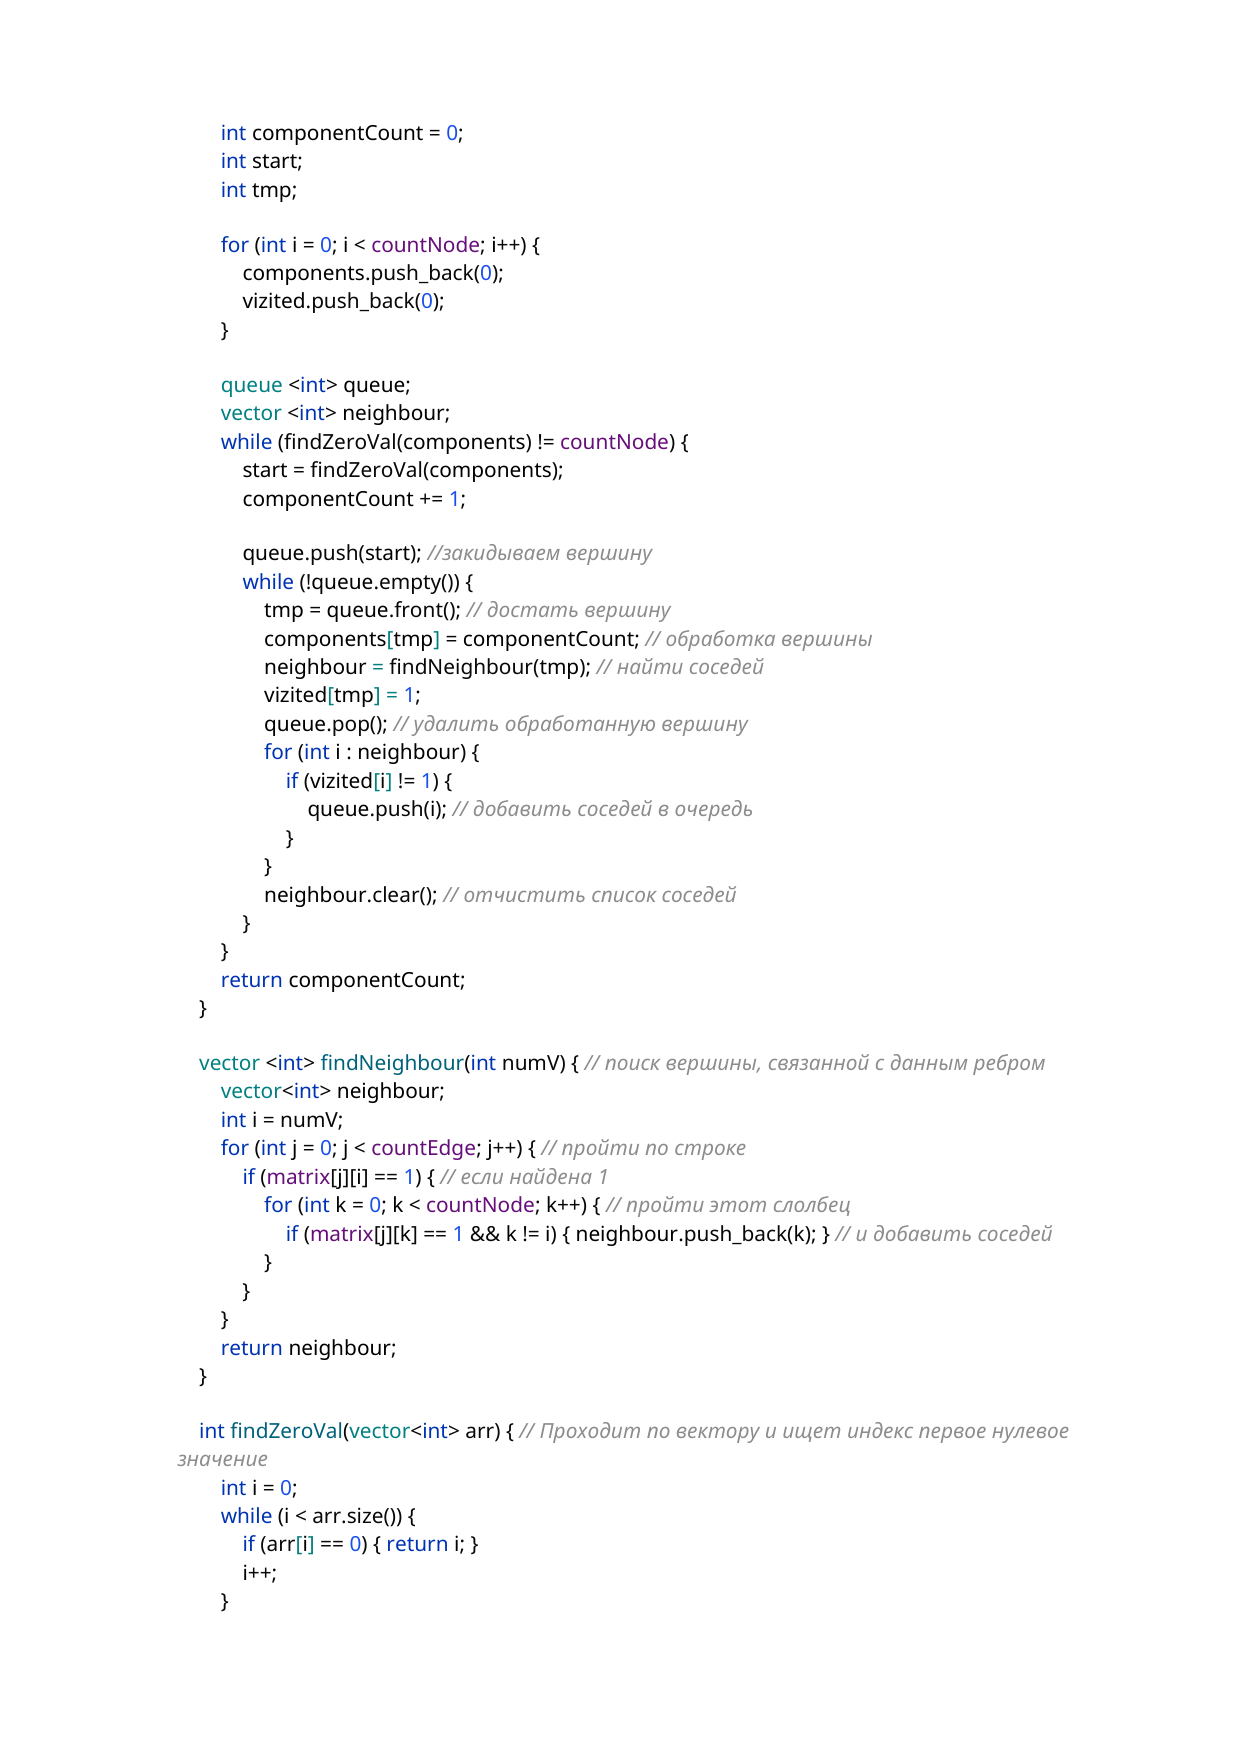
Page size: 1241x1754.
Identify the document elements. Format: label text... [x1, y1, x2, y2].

text int componentCount = 0; int start; int tmp; for (int i = 0; i < countNode; i++) { components.push_back(0); vizited.push_back(0); } queue <int> queue; vector <int> neighbour; while (findZeroVal(components) != countNode) { start = findZeroVal(components); componentCount += 1; queue.push(start); //закидываем вершину while (!queue.empty()) { tmp = queue.front(); // достать вершину components[tmp] = componentCount; // обработка вершины neighbour = findNeighbour(tmp); // найти соседей vizited[tmp] = 1; queue.pop(); // удалить обработанную вершину for (int i : neighbour) { if (vizited[i] != 1) { queue.push(i); // добавить соседей в очередь } } neighbour.clear(); // отчистить список соседей } } return componentCount; } vector <int> findNeighbour(int numV) { // nоиск вершины, связанной с данным ребром vector<int> neighbour; int i = numV; for (int j = 0; j < countEdge; j++) { // пройти по строке if (matrix[j][i] == 1) { // если найдена 1 for (int k = 0; k < countNode; k++) { // пройти этот слолбец if (matrix[j][k] == 1 && k != i) { neighbour.push_back(k); } // и добавить соседей } } } return neighbour; } int findZeroVal(vector<int> arr) { // Проходит по вектору и ищет индекс первое нулевое значение int i = 0; while (i < arr.size()) { if (arr[i] == 0) { return i; } i++; } [177, 118, 1152, 1615]
